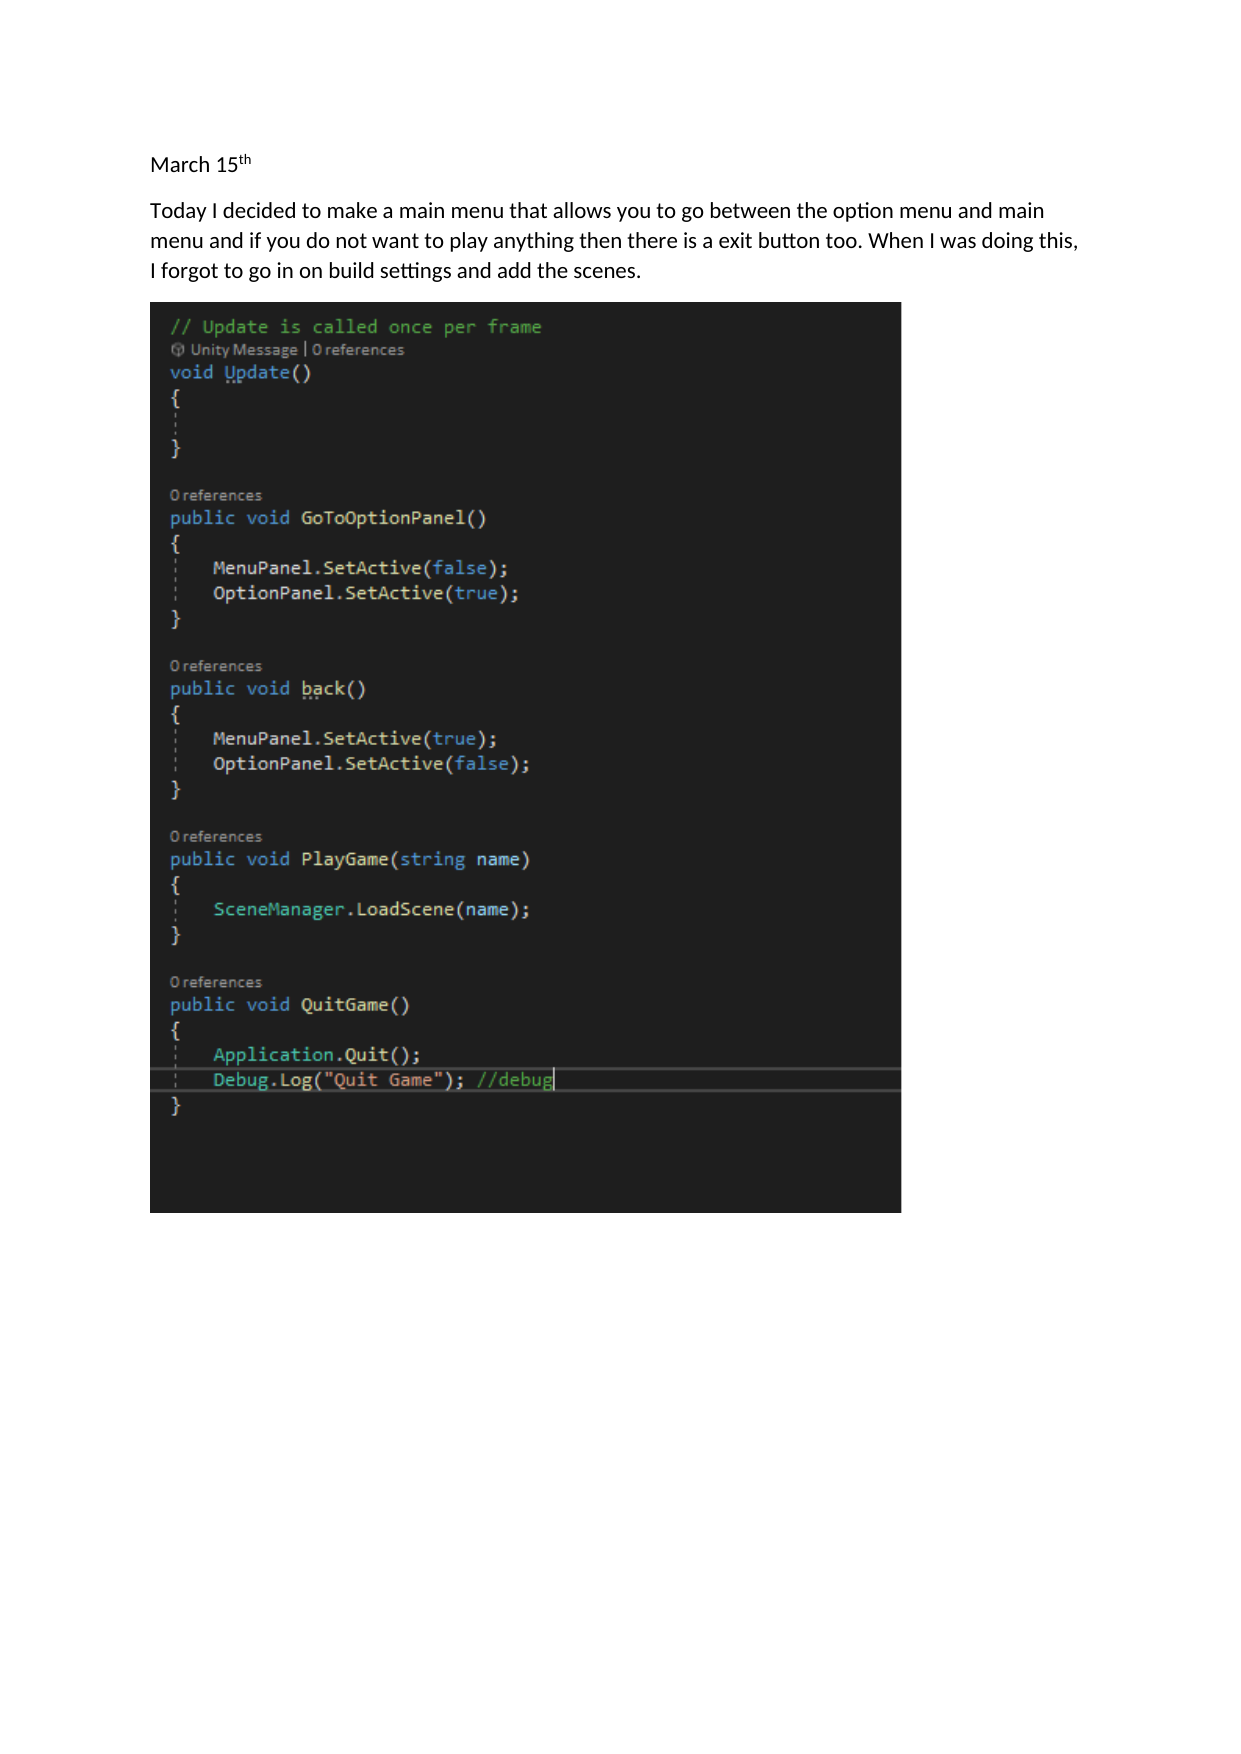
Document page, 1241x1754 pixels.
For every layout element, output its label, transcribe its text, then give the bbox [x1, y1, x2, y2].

text Today I decided to make a main menu that allows you to go between the option menu and main menu and if you do not want to play anything then there is a exit button too. When I was doing this, I forgot to go in on build settings and add the scenes. [150, 197, 1090, 284]
text March 15th [150, 150, 1090, 178]
